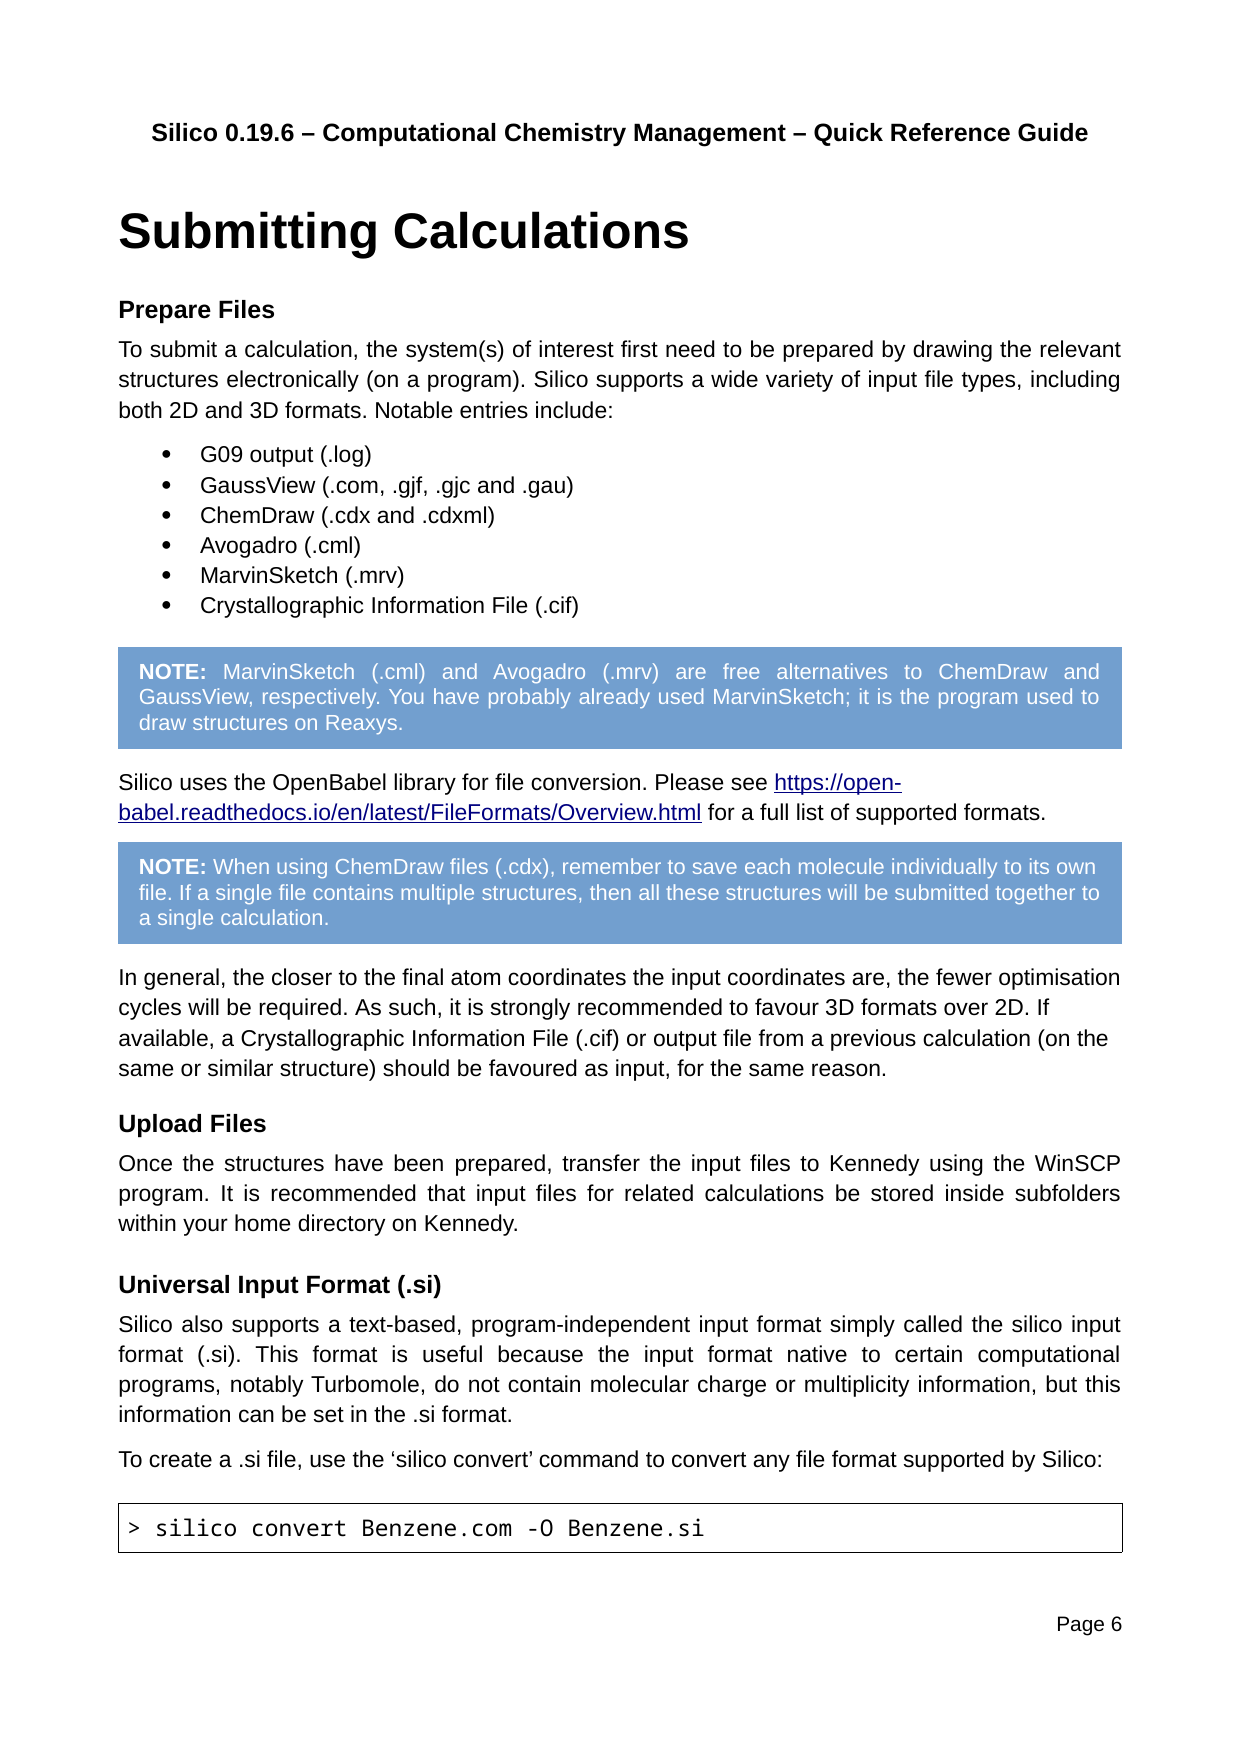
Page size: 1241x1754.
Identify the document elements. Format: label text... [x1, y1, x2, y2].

text To submit a calculation, the system(s) of interest first need to be prepared by drawing the relevant structures electronically (on a program). Silico supports a wide variety of input file types, including both 2D and 3D formats. Notable entries include: [118, 336, 1122, 423]
text [119, 1504, 1122, 1552]
subtitle Submitting Calculations [118, 201, 1122, 259]
text NOTE: When using ChemDraw files (.cdx), remember to save each molecule individually to its own file. If a single file contains multiple structures, then all these structures will be submitted together to a single calculation. [139, 854, 1101, 930]
text Silico uses the OpenBabel library for file conversion. Please see https://open-babel.readthedocs.io/en/latest/FileFormats/Overview.html for a full list of supported formats. [118, 749, 1122, 826]
list Avogadro (.cml) [162, 532, 1122, 558]
list Crystallographic Information File (.cif) [162, 592, 1122, 619]
text [118, 829, 1122, 842]
text [118, 623, 1122, 647]
text In general, the closer to the final atom coordinates the input coordinates are, the fewer optimisation cycles will be required. As such, it is strongly recommended to favour 3D formats over 2D. If available, a Crystallographic Information File (.cif) or output file from a previous calculation (on the same or similar structure) should be favoured as input, for the same reason. [118, 944, 1122, 1081]
list MarvinSketch (.mrv) [162, 562, 1122, 588]
text Silico also supports a text-based, program-independent input format simply called the silico input format (.si). This format is useful because the input format native to certain computational programs, notably Turbomole, do not contain molecular charge or multiplicity information, but this information can be set in the .si format. [118, 1311, 1122, 1428]
list ChemDraw (.cdx and .cdxml) [162, 502, 1122, 528]
subtitle Prepare Files [118, 295, 1122, 324]
subtitle Universal Input Format (.si) [118, 1269, 1122, 1298]
list GaussView (.com, .gjf, .gjc and .gau) [162, 472, 1122, 498]
text To create a .si file, use the ‘silico convert’ command to convert any file format supported by Silico: [118, 1446, 1122, 1473]
text > silico convert Benzene.com -O Benzene.si [127, 1512, 1113, 1543]
list G09 output (.log) [162, 441, 1122, 468]
text NOTE: MarvinSketch (.cml) and Avogadro (.mrv) are free alternatives to ChemDraw and GaussView, respectively. You have probably already used MarvinSketch; it is the program used to draw structures on Reaxys. [139, 659, 1101, 734]
text Once the structures have been prepared, transfer the input files to Kennedy using the WinSCP program. It is recommended that input files for related calculations be stored inside subfolders within your home directory on Kennedy. [118, 1150, 1122, 1237]
subtitle Upload Files [118, 1109, 1122, 1137]
